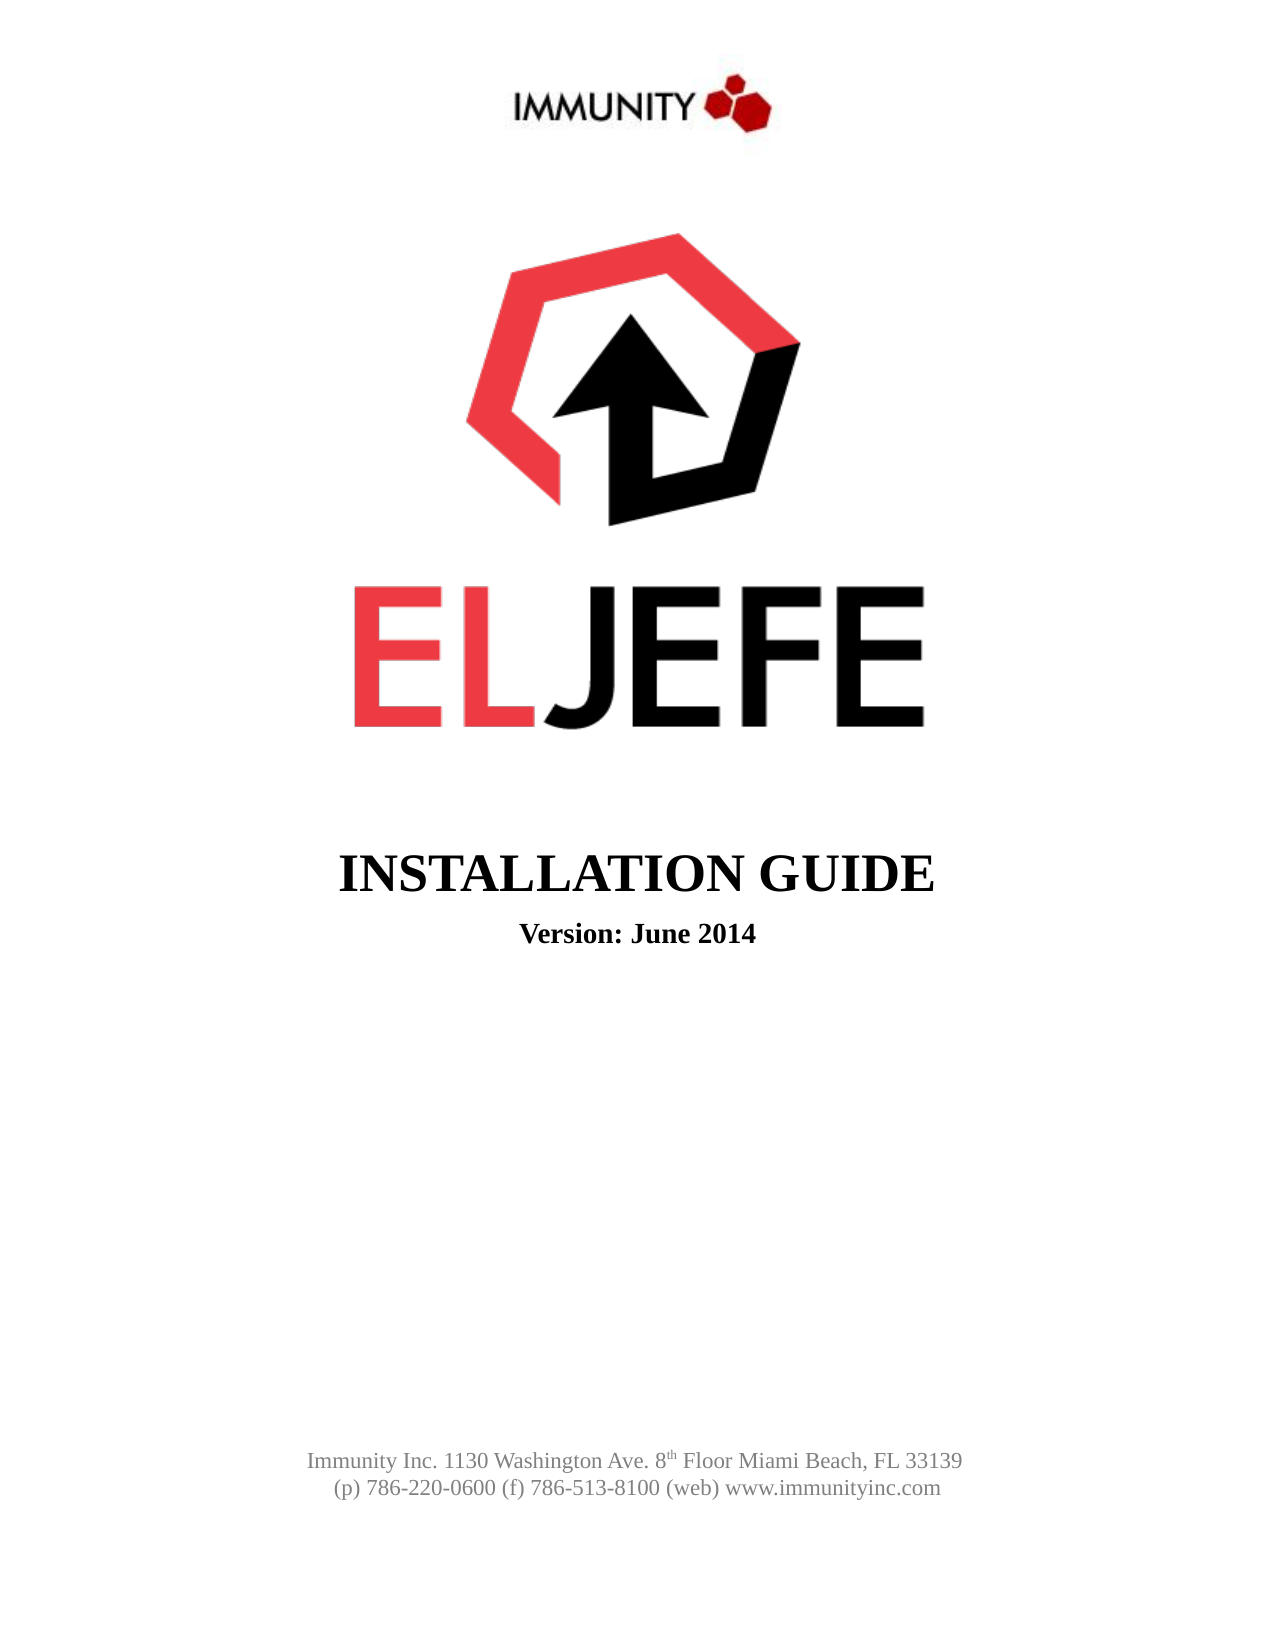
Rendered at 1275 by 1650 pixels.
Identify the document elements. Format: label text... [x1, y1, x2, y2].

text Version: June 2014 [151, 916, 1123, 950]
picture [493, 54, 783, 160]
text INSTALLATION GUIDE [151, 841, 1123, 904]
picture [260, 178, 1015, 801]
